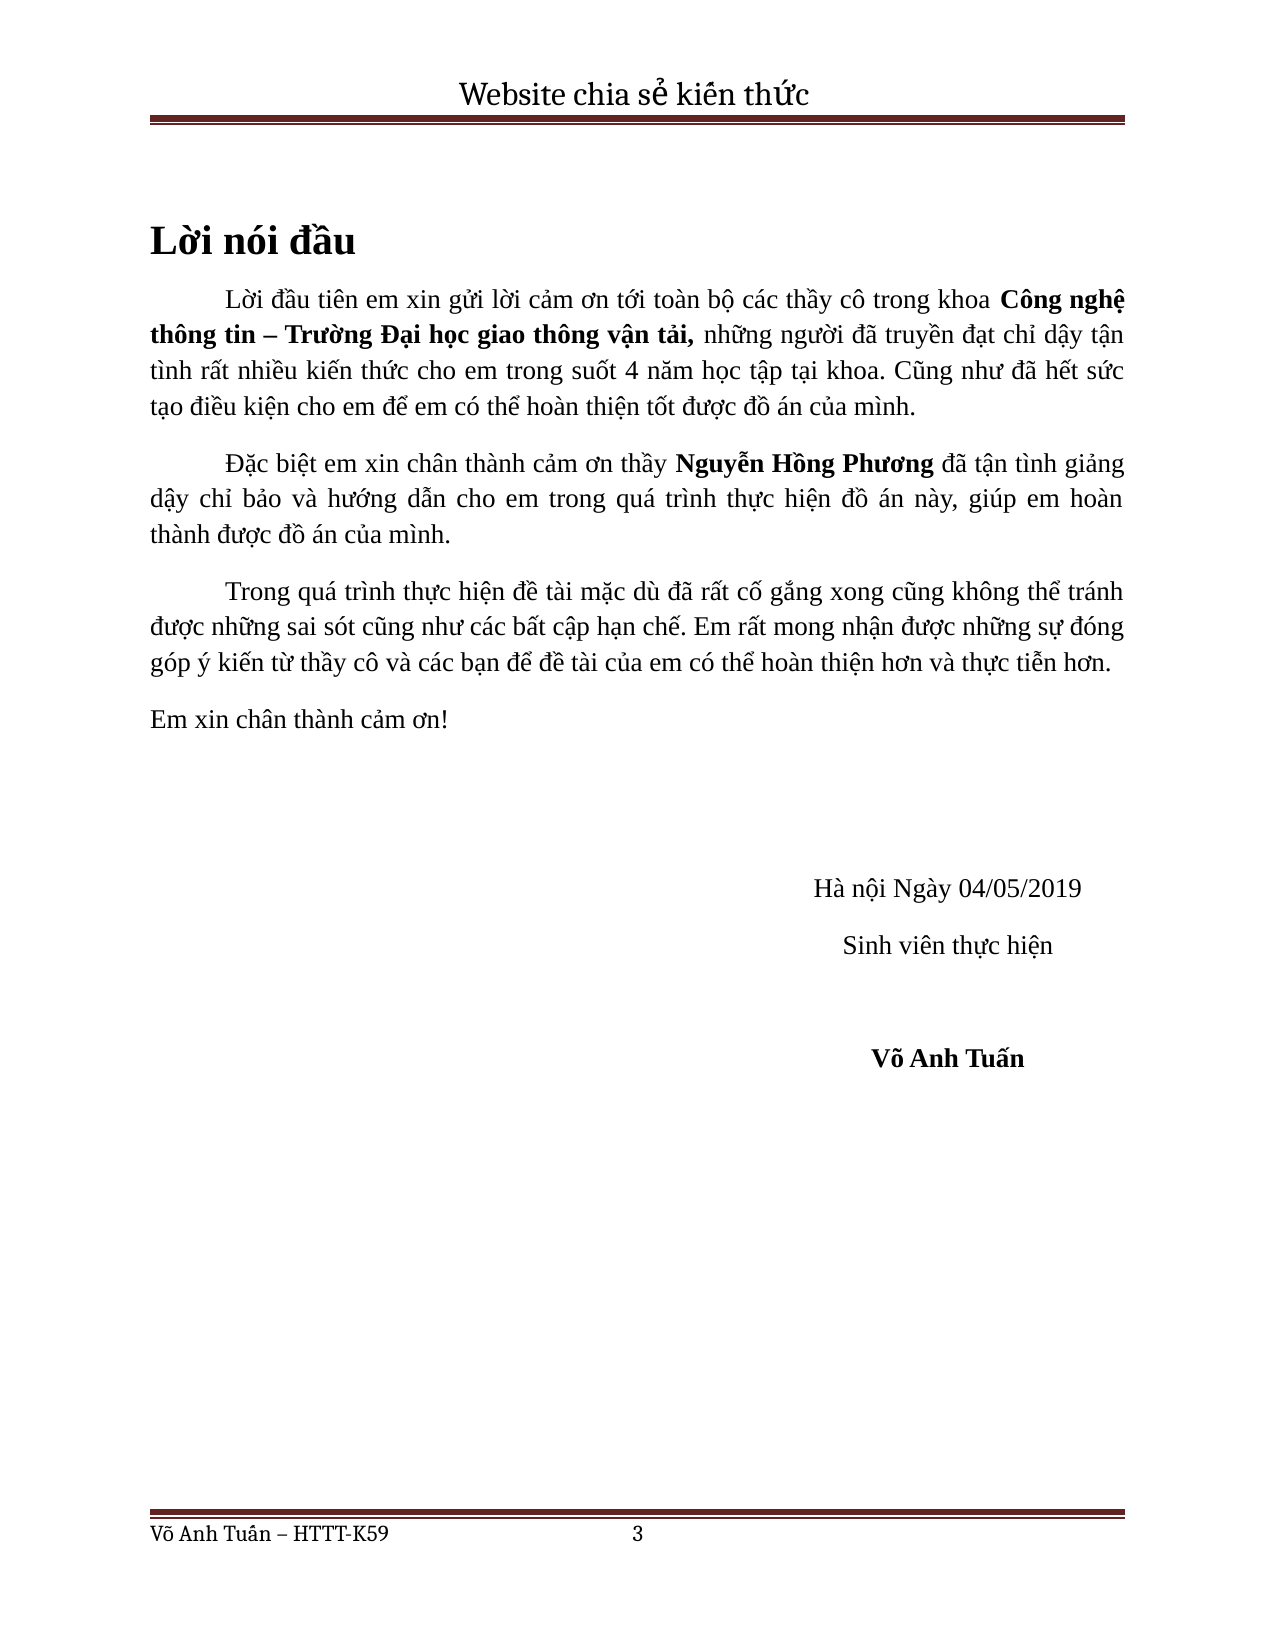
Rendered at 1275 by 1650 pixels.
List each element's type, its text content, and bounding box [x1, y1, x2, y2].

text Lời đầu tiên em xin gửi lời cảm ơn tới toàn bộ các thầy cô trong khoa Công nghệ thông tin – Trường Đại học giao thông vận tải, những người đã truyền đạt chỉ dậy tận tình rất nhiều kiến thức cho em trong suốt 4 năm học tập tại khoa. Cũng như đã hết sức tạo điều kiện cho em để em có thể hoàn thiện tốt được đồ án của mình. [150, 283, 1125, 421]
text Võ Anh Tuấn [770, 1042, 1125, 1073]
text Đặc biệt em xin chân thành cảm ơn thầy Nguyễn Hồng Phương đã tận tình giảng dậy chỉ bảo và hướng dẫn cho em trong quá trình thực hiện đồ án này, giúp em hoàn thành được đồ án của mình. [150, 447, 1125, 549]
text Trong quá trình thực hiện đề tài mặc dù đã rất cố gắng xong cũng không thể tránh được những sai sót cũng như các bất cập hạn chế. Em rất mong nhận được những sự đóng góp ý kiến từ thầy cô và các bạn để đề tài của em có thể hoàn thiện hơn và thực tiễn hơn. [150, 575, 1125, 677]
text Hà nội Ngày 04/05/2019 [770, 872, 1125, 903]
text Em xin chân thành cảm ơn! [150, 703, 1125, 734]
text Sinh viên thực hiện [770, 929, 1125, 960]
subtitle Lời nói đầu [150, 215, 1125, 263]
